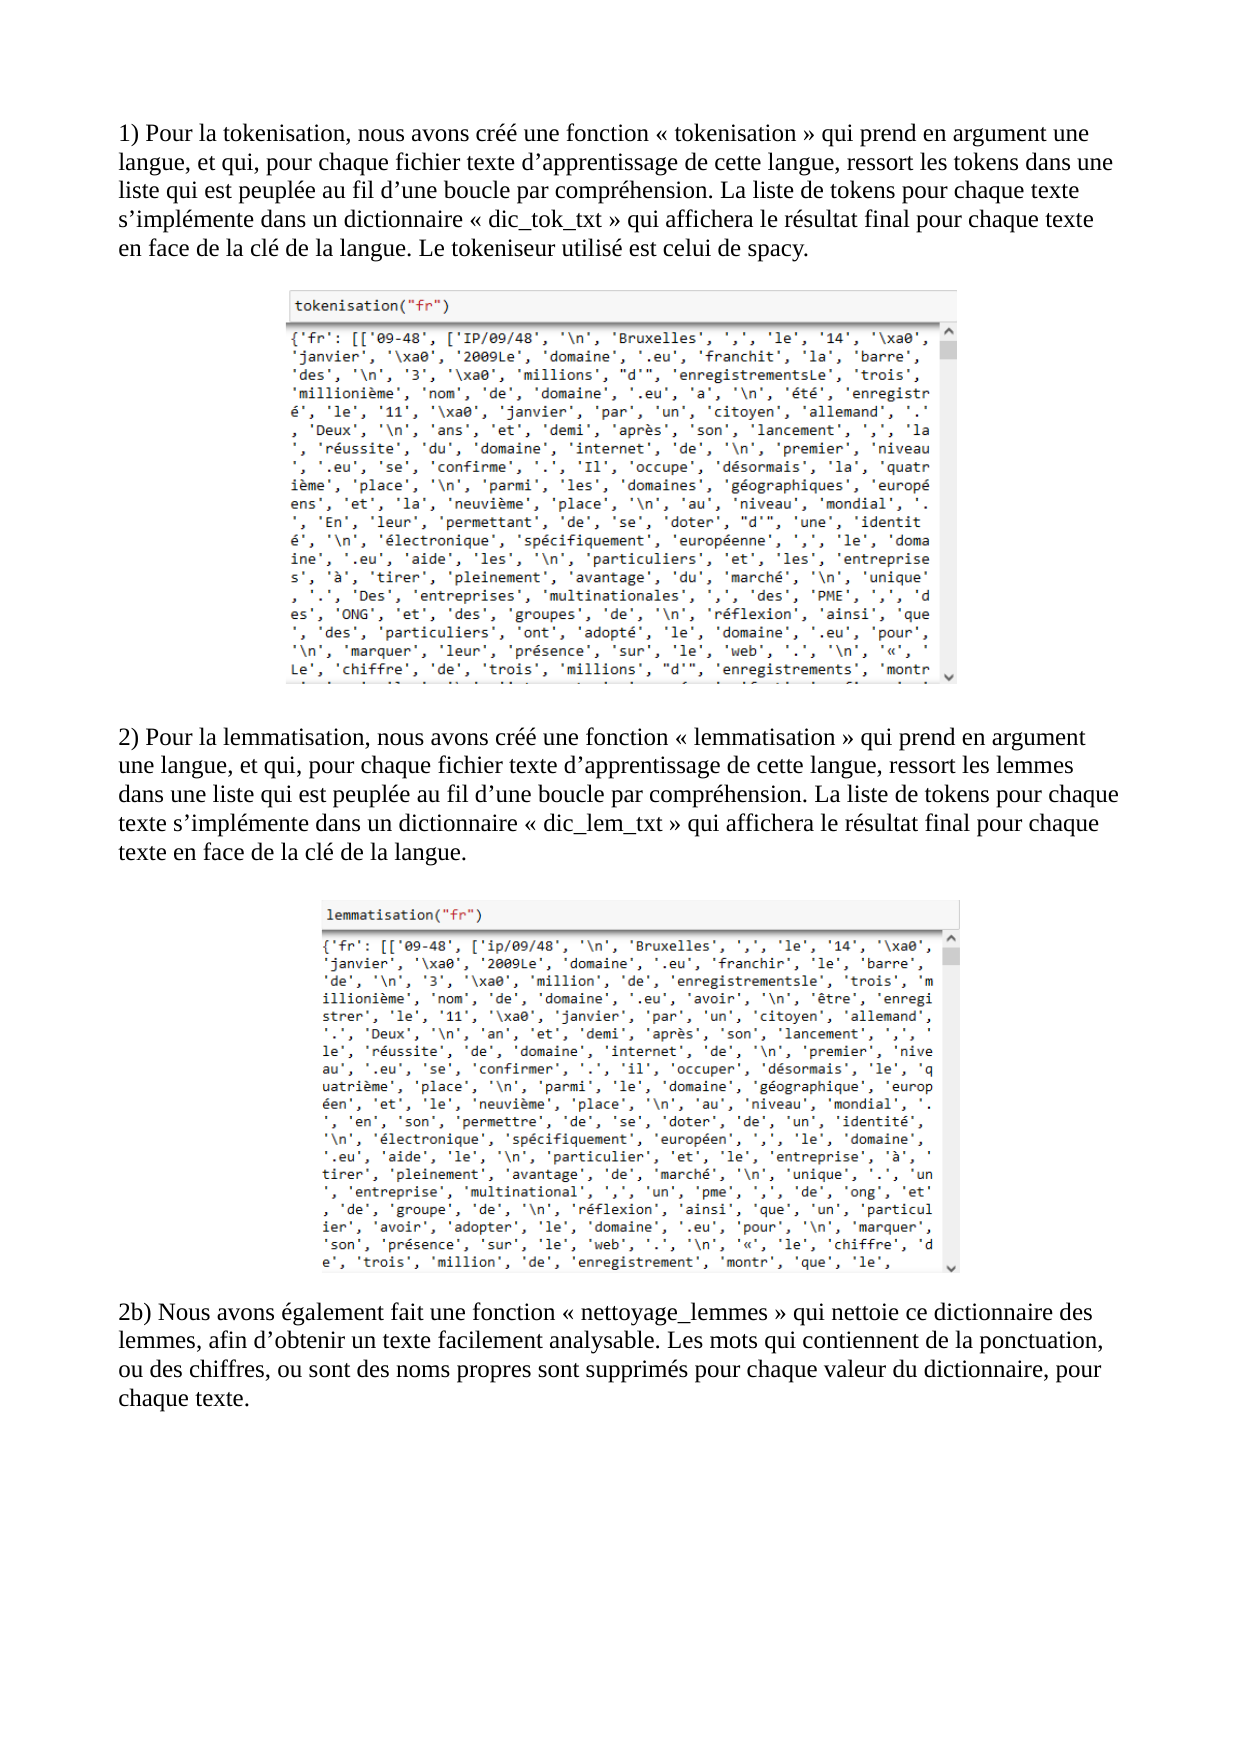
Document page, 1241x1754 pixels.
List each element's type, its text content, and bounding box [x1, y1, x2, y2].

picture [285, 289, 957, 684]
text 1) Pour la tokenisation, nous avons créé une fonction « tokenisation » qui prend en argument une langue, et qui, pour chaque fichier texte d’apprentissage de cette langue, ressort les tokens dans une liste qui est peuplée au fil d’une boucle par compréhension. La liste de tokens pour chaque texte s’implémente dans un dictionnaire « dic_tok_txt » qui affichera le résultat final pour chaque texte en face de la clé de la langue. Le tokeniseur utilisé est celui de spacy. [118, 118, 1122, 262]
picture [321, 900, 961, 1273]
text 2) Pour la lemmatisation, nous avons créé une fonction « lemmatisation » qui prend en argument une langue, et qui, pour chaque fichier texte d’apprentissage de cette langue, ressort les lemmes dans une liste qui est peuplée au fil d’une boucle par compréhension. La liste de tokens pour chaque texte s’implémente dans un dictionnaire « dic_lem_txt » qui affichera le résultat final pour chaque texte en face de la clé de la langue. [118, 722, 1122, 866]
text 2b) Nous avons également fait une fonction « nettoyage_lemmes » qui nettoie ce dictionnaire des lemmes, afin d’obtenir un texte facilement analysable. Les mots qui contiennent de la ponctuation, ou des chiffres, ou sont des noms propres sont supprimés pour chaque valeur du dictionnaire, pour chaque texte. [118, 1297, 1122, 1412]
